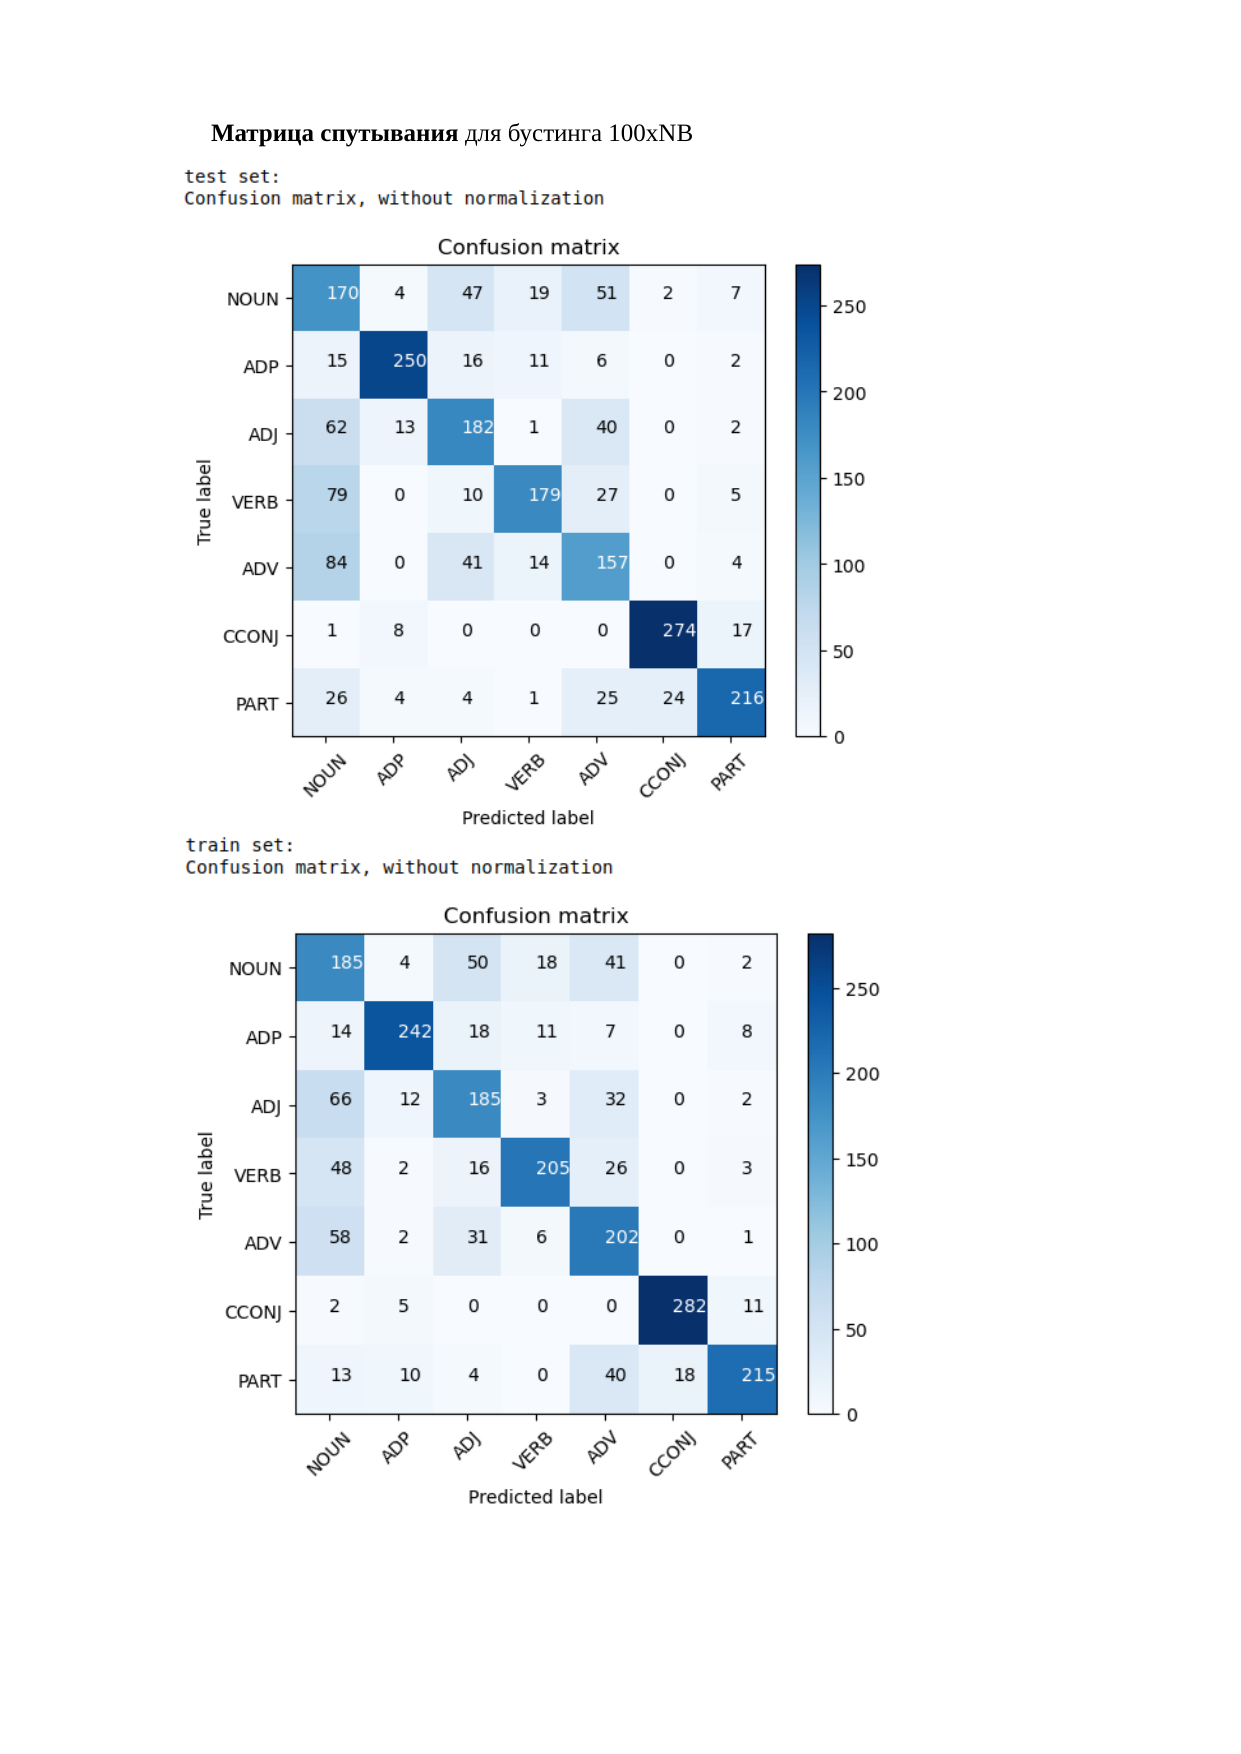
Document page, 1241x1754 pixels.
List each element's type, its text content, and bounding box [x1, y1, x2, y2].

picture [181, 165, 880, 832]
text Матрица спутывания для бустинга 100xNB [181, 118, 1152, 147]
picture [181, 836, 894, 1514]
